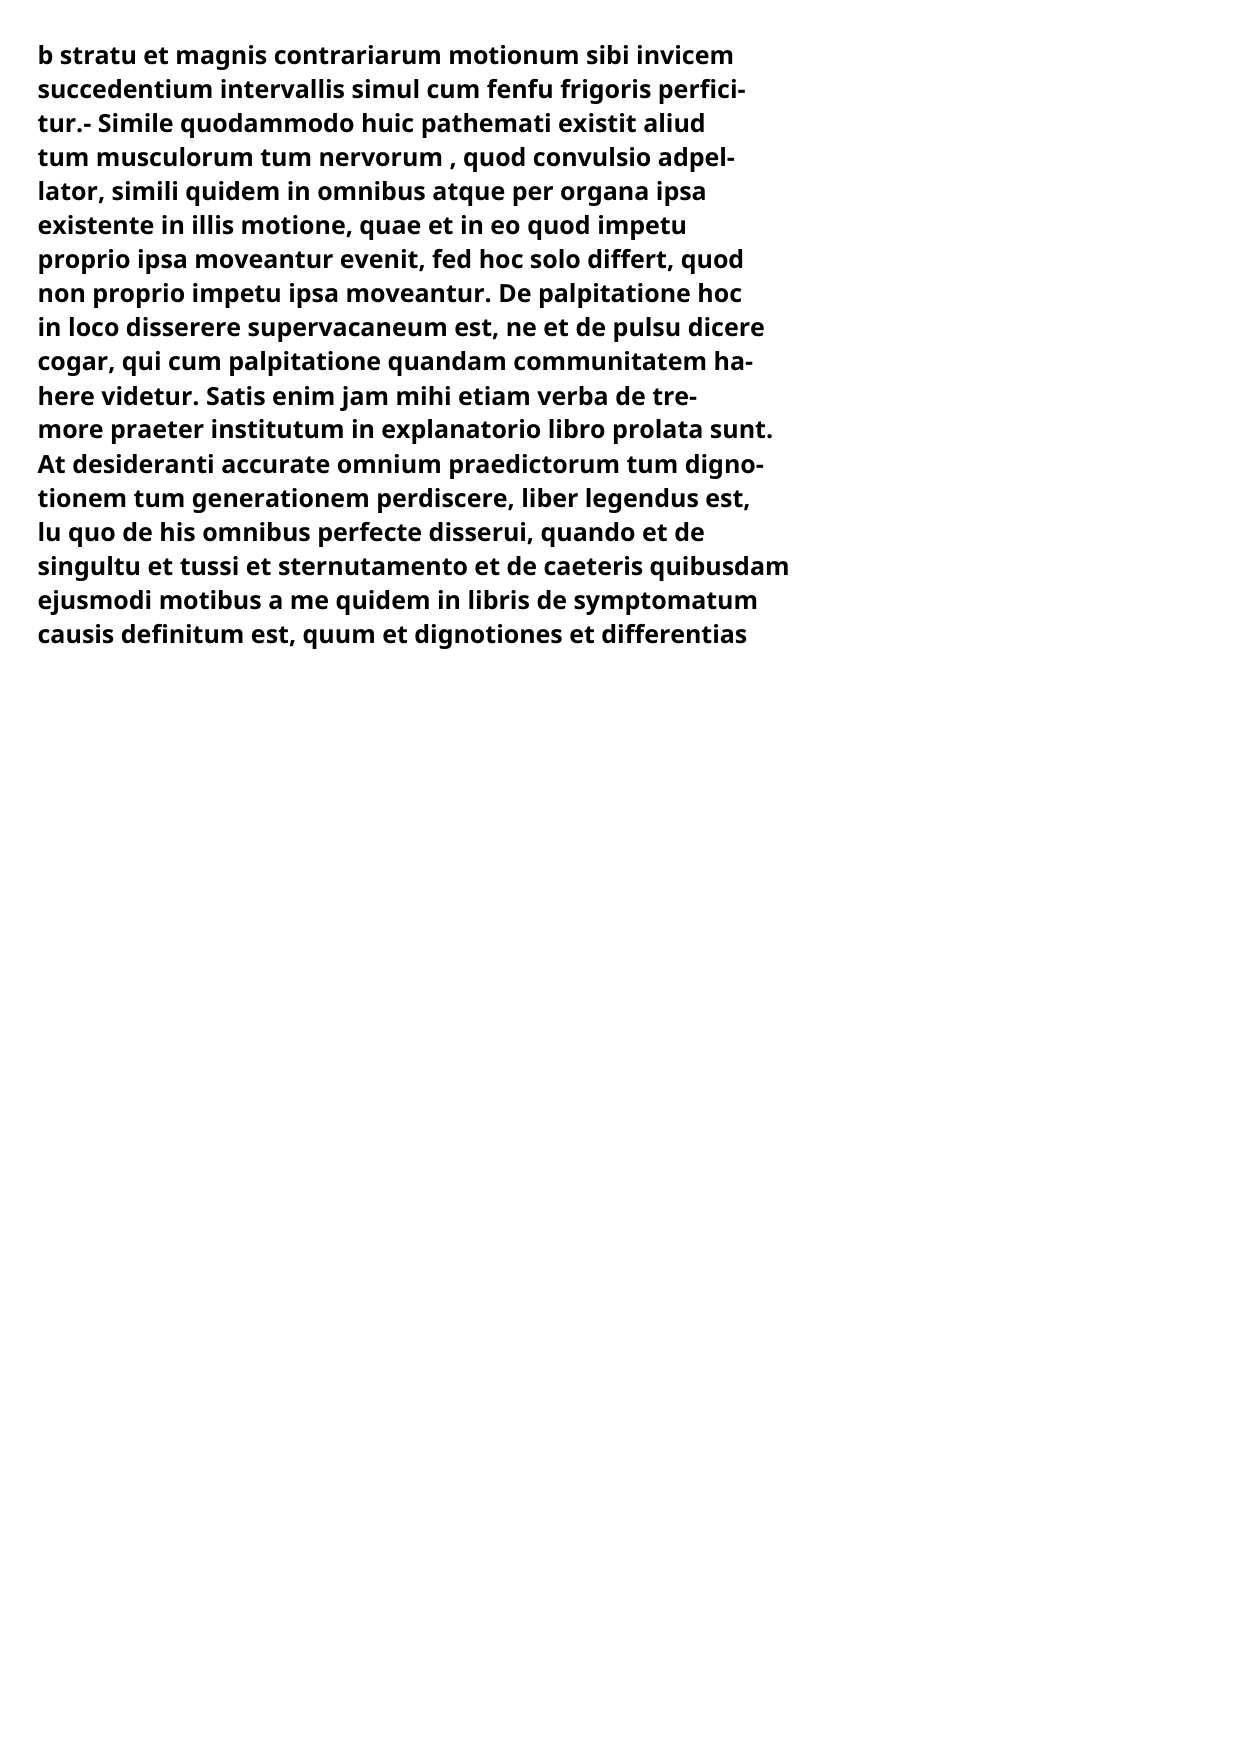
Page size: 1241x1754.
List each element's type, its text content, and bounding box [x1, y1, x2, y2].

text b stratu et magnis contrariarum motionum sibi invicem succedentium intervallis simul cum fenfu frigoris perfici- tur.- Simile quodammodo huic pathemati existit aliud tum musculorum tum nervorum , quod convulsio adpel- lator, simili quidem in omnibus atque per organa ipsa existente in illis motione, quae et in eo quod impetu proprio ipsa moveantur evenit, fed hoc solo differt, quod non proprio impetu ipsa moveantur. De palpitatione hoc in loco disserere supervacaneum est, ne et de pulsu dicere cogar, qui cum palpitatione quandam communitatem ha- here videtur. Satis enim jam mihi etiam verba de tre- more praeter institutum in explanatorio libro prolata sunt. At desideranti accurate omnium praedictorum tum digno- tionem tum generationem perdiscere, liber legendus est, lu quo de his omnibus perfecte disserui, quando et de singultu et tussi et sternutamento et de caeteris quibusdam ejusmodi motibus a me quidem in libris de symptomatum causis definitum est, quum et dignotiones et differentias [37, 37, 1203, 651]
